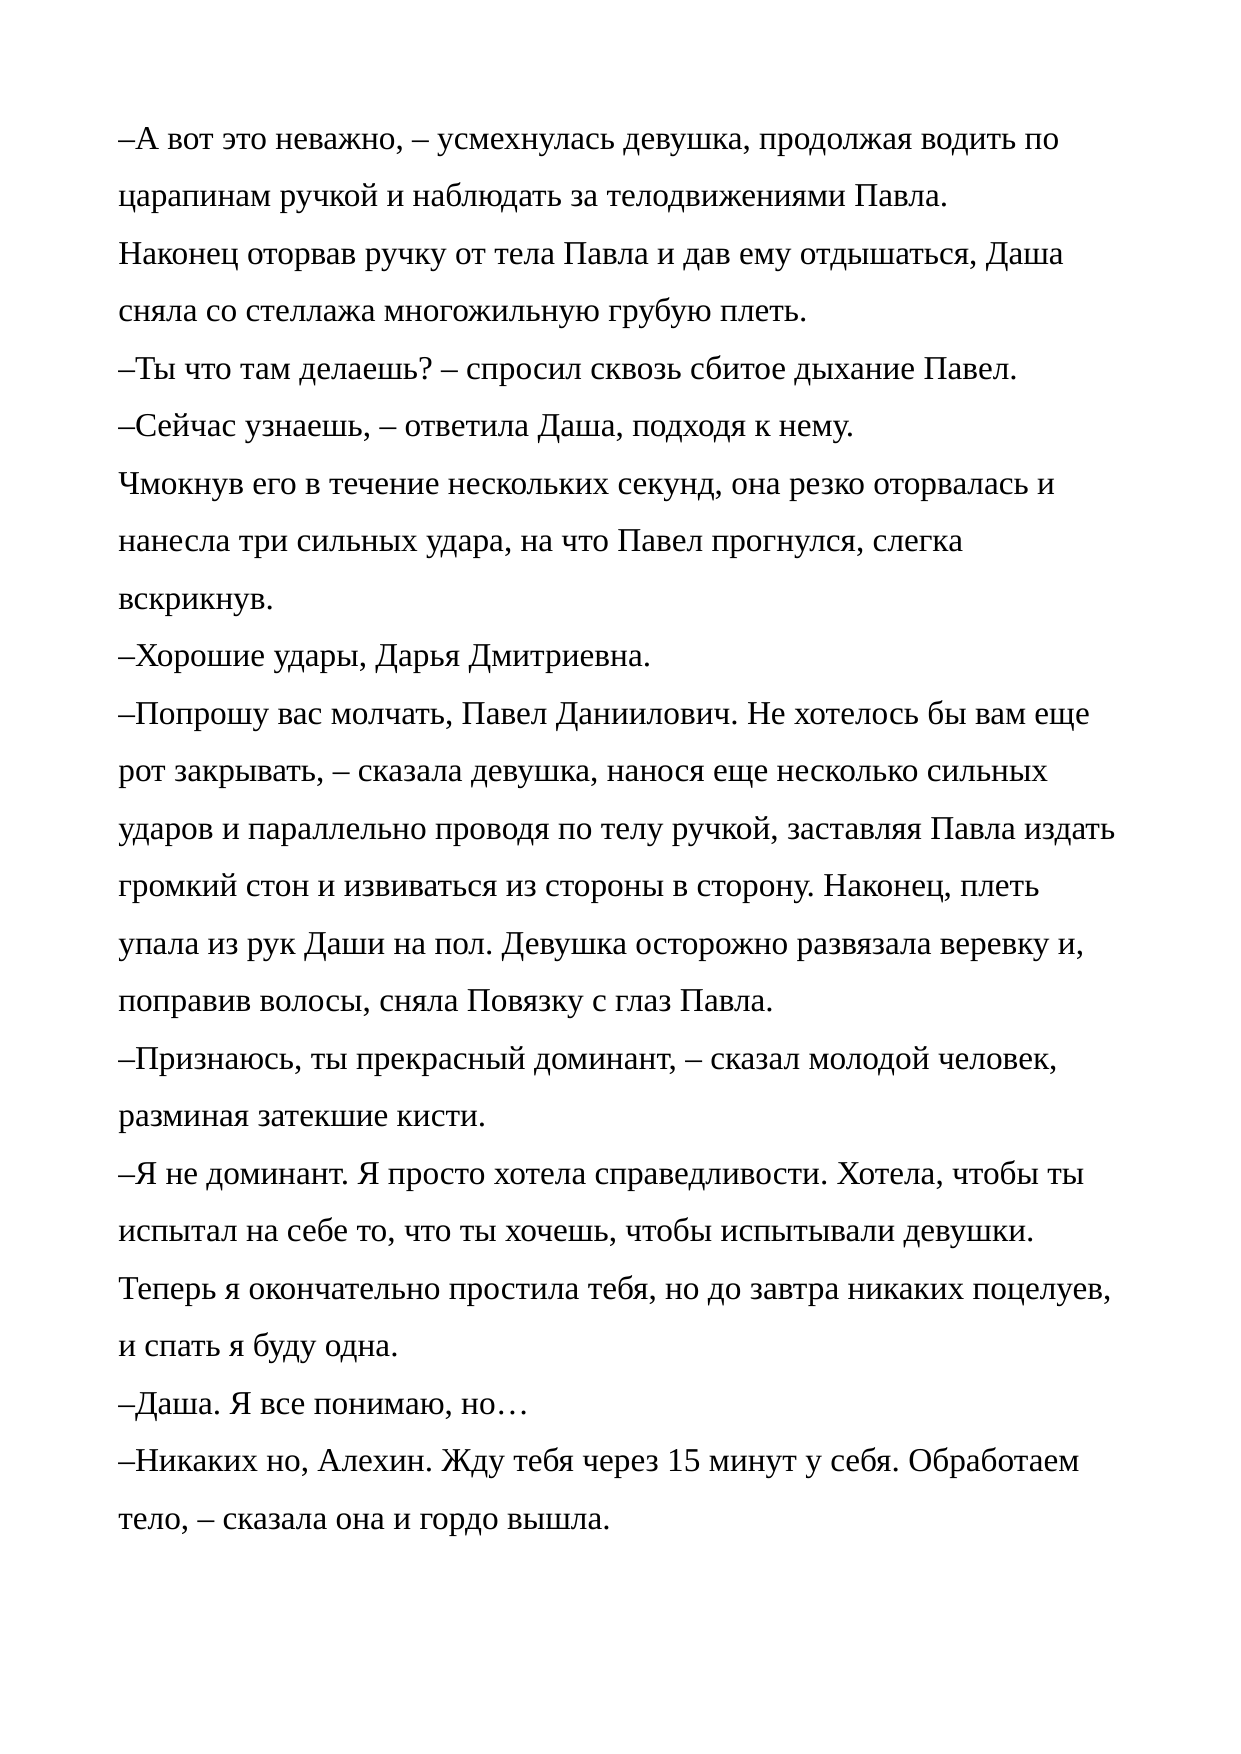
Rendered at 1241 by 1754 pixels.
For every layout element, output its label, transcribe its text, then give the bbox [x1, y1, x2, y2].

text –Признаюсь, ты прекрасный доминант, – сказал молодой человек, разминая затекшие кисти. [118, 1038, 1122, 1134]
text –Никаких но, Алехин. Жду тебя через 15 минут у себя. Обработаем тело, – сказала она и гордо вышла. [118, 1441, 1122, 1536]
text –Даша. Я все понимаю, но… [118, 1383, 1122, 1421]
text –Ты что там делаешь? – спросил сквозь сбитое дыхание Павел. [118, 348, 1122, 386]
text –Сейчас узнаешь, – ответила Даша, подходя к нему. [118, 406, 1122, 444]
text –Хорошие удары, Дарья Дмитриевна. [118, 636, 1122, 674]
text Чмокнув его в течение нескольких секунд, она резко оторвалась и нанесла три сильных удара, на что Павел прогнулся, слегка вскрикнув. [118, 463, 1122, 616]
text –Попрошу вас молчать, Павел Даниилович. Не хотелось бы вам еще рот закрывать, – сказала девушка, нанося еще несколько сильных ударов и параллельно проводя по телу ручкой, заставляя Павла издать громкий стон и извиваться из стороны в сторону. Наконец, плеть упала из рук Даши на пол. Девушка осторожно развязала веревку и, поправив волосы, сняла Повязку с глаз Павла. [118, 693, 1122, 1019]
text –А вот это неважно, – усмехнулась девушка, продолжая водить по царапинам ручкой и наблюдать за телодвижениями Павла. [118, 118, 1122, 214]
text Наконец оторвав ручку от тела Павла и дав ему отдышаться, Даша сняла со стеллажа многожильную грубую плеть. [118, 233, 1122, 329]
text –Я не доминант. Я просто хотела справедливости. Хотела, чтобы ты испытал на себе то, что ты хочешь, чтобы испытывали девушки. Теперь я окончательно простила тебя, но до завтра никаких поцелуев, и спать я буду одна. [118, 1153, 1122, 1364]
